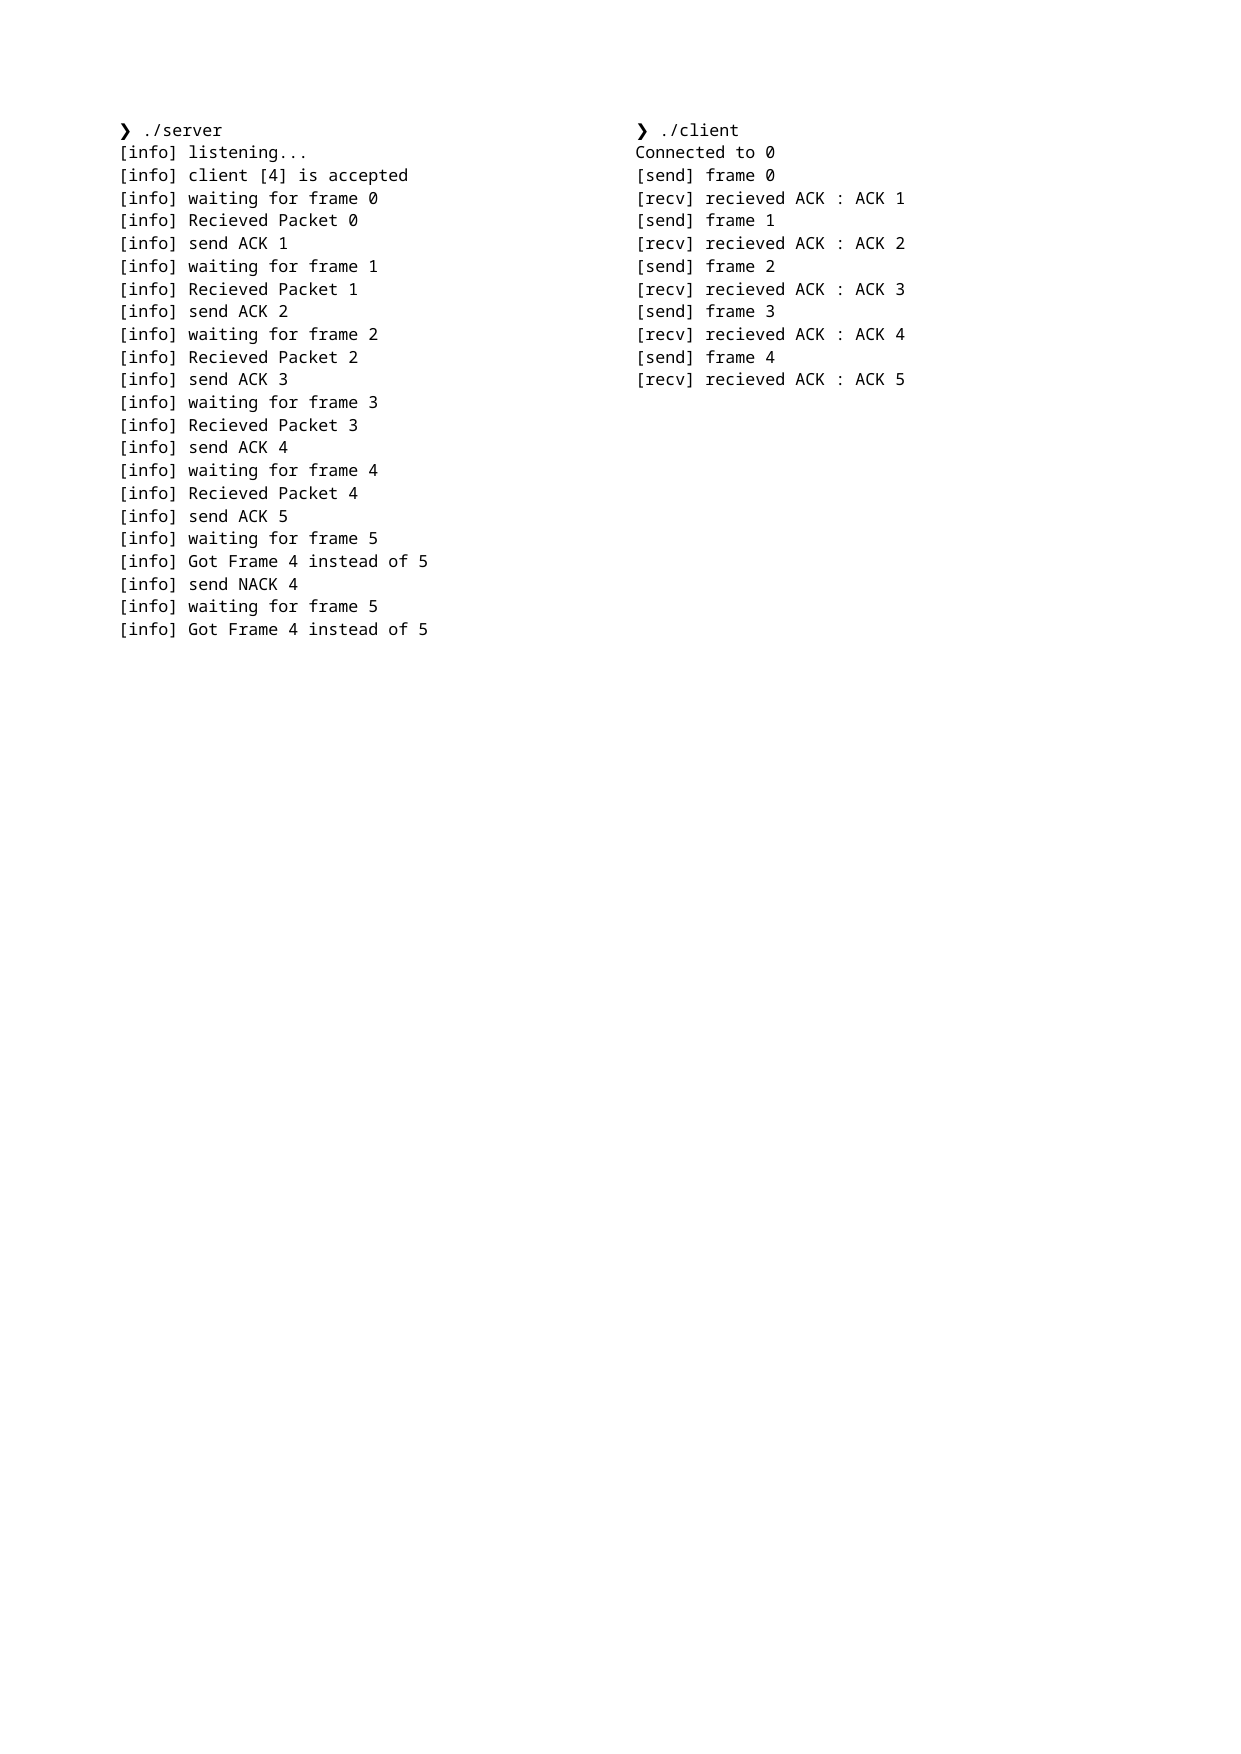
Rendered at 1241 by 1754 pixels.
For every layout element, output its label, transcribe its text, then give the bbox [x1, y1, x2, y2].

text [info] Got Frame 4 instead of 5 [118, 618, 1122, 640]
text [info] waiting for frame 3 [118, 391, 1122, 413]
text [info] waiting for frame 5 [118, 595, 1122, 618]
text [info] Recieved Packet 4 [118, 481, 1122, 504]
text [info] waiting for frame 2 [recv] recieved ACK : ACK 4 [118, 322, 1122, 345]
text [info] Recieved Packet 0 [send] frame 1 [118, 209, 1122, 232]
text [info] send ACK 1 [recv] recieved ACK : ACK 2 [118, 232, 1122, 254]
text [info] send ACK 3 [recv] recieved ACK : ACK 5 [118, 368, 1122, 391]
text [info] send NACK 4 [118, 572, 1122, 595]
text [info] Recieved Packet 1 [recv] recieved ACK : ACK 3 [118, 277, 1122, 300]
text [info] Recieved Packet 2 [send] frame 4 [118, 345, 1122, 368]
text [info] send ACK 2 [send] frame 3 [118, 300, 1122, 322]
text [info] listening... Connected to 0 [118, 141, 1122, 163]
text [info] waiting for frame 1 [send] frame 2 [118, 254, 1122, 277]
text [info] Got Frame 4 instead of 5 [118, 549, 1122, 572]
text [info] waiting for frame 5 [118, 527, 1122, 549]
text [info] send ACK 4 [118, 436, 1122, 459]
text [info] client [4] is accepted [send] frame 0 [118, 163, 1122, 186]
text [info] waiting for frame 4 [118, 459, 1122, 481]
text ❯ ./server ❯ ./client [118, 118, 1122, 141]
text [info] send ACK 5 [118, 504, 1122, 527]
text [info] waiting for frame 0 [recv] recieved ACK : ACK 1 [118, 186, 1122, 209]
text [info] Recieved Packet 3 [118, 413, 1122, 436]
